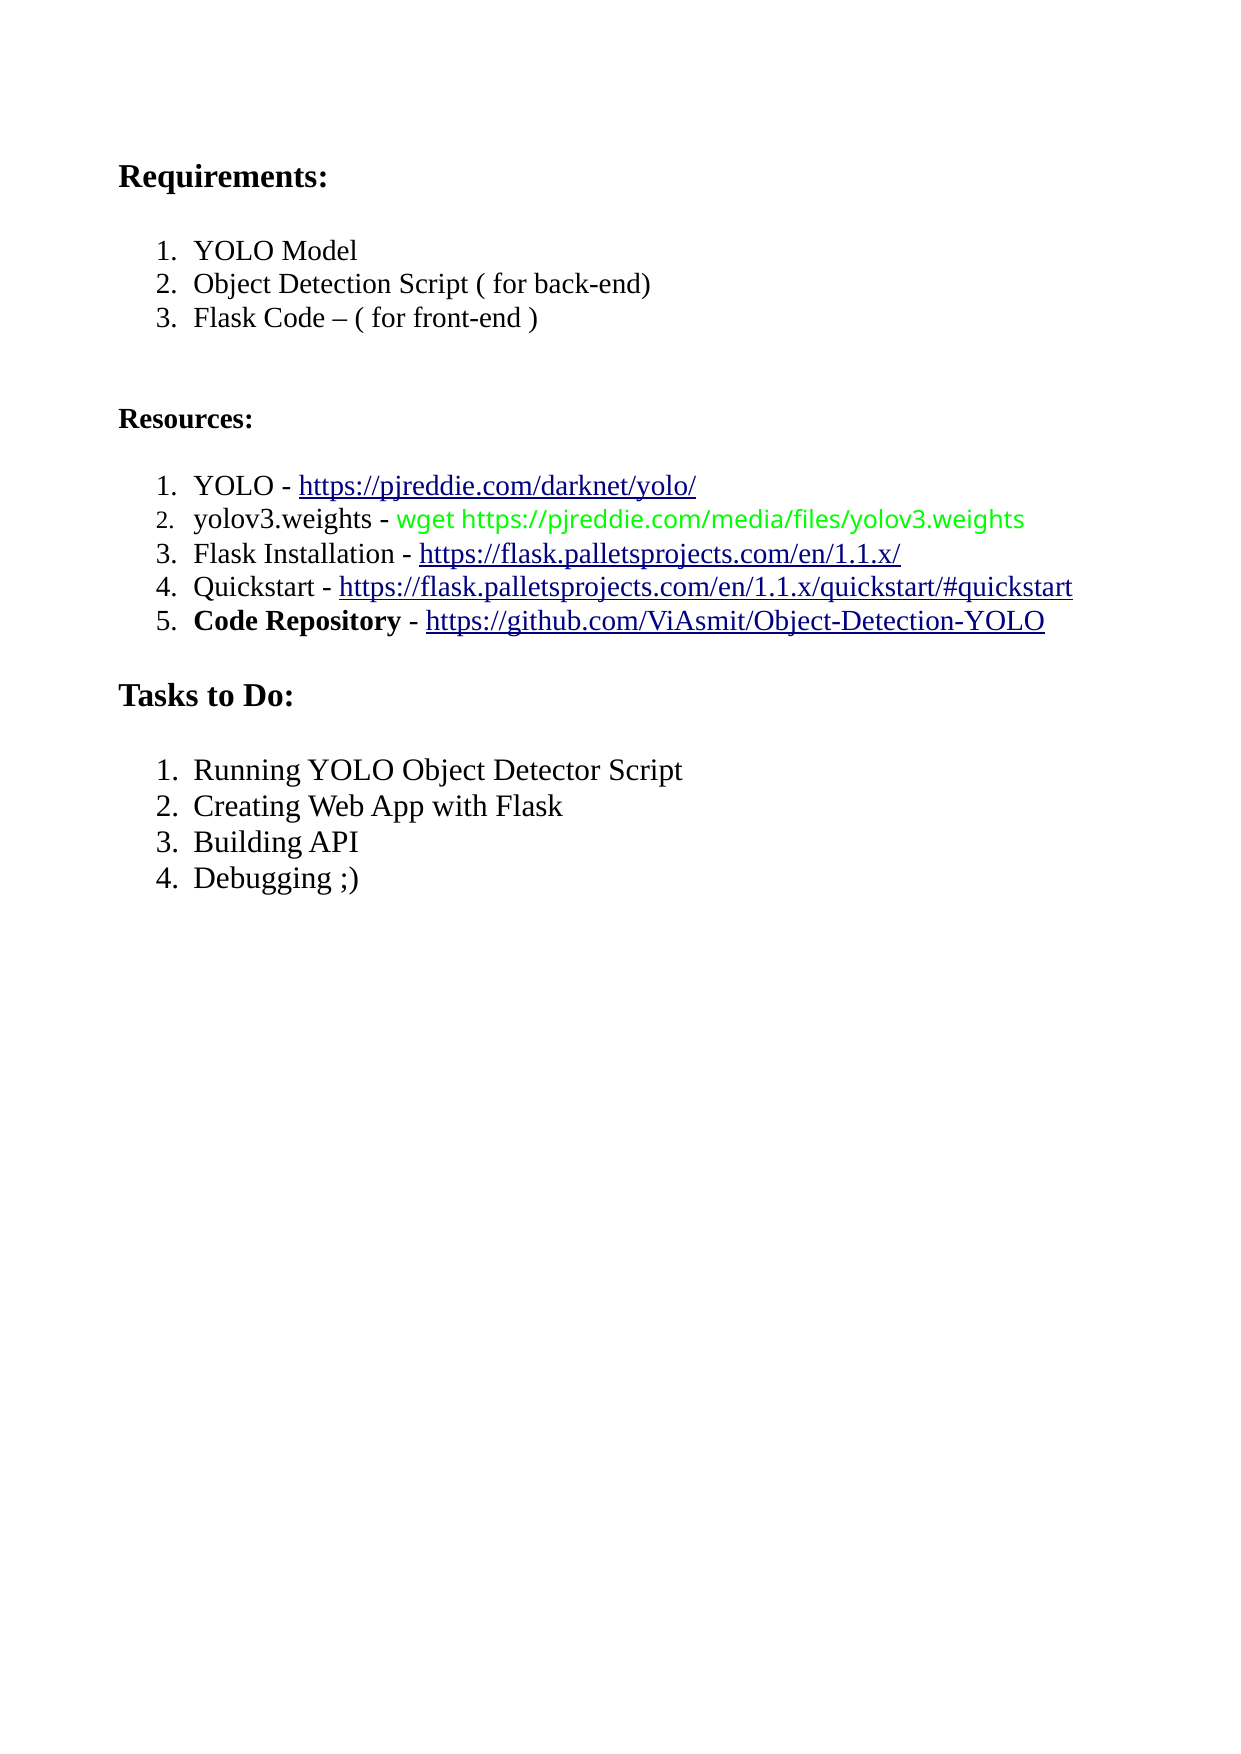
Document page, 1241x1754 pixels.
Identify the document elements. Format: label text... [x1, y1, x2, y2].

list Flask Code – ( for front-end ) [156, 300, 1122, 334]
list Code Repository - https://github.com/ViAsmit/Object-Detection-YOLO [156, 603, 1122, 637]
list Quickstart - https://flask.palletsprojects.com/en/1.1.x/quickstart/#quickstart [156, 569, 1122, 603]
text Tasks to Do: [118, 675, 1122, 713]
list Building API [156, 823, 1122, 859]
list Debugging ;) [156, 859, 1122, 895]
list Flask Installation - https://flask.palletsprojects.com/en/1.1.x/ [156, 536, 1122, 569]
list Object Detection Script ( for back-end) [156, 267, 1122, 300]
text Requirements: [118, 156, 1122, 195]
list YOLO Model [156, 233, 1122, 267]
list Creating Web App with Flask [156, 788, 1122, 823]
list Running YOLO Object Detector Script [156, 752, 1122, 788]
list yolov3.weights - wget https://pjreddie.com/media/files/yolov3.weights [156, 501, 1122, 536]
text Resources: [118, 401, 1122, 434]
list YOLO - https://pjreddie.com/darknet/yolo/ [156, 468, 1122, 501]
